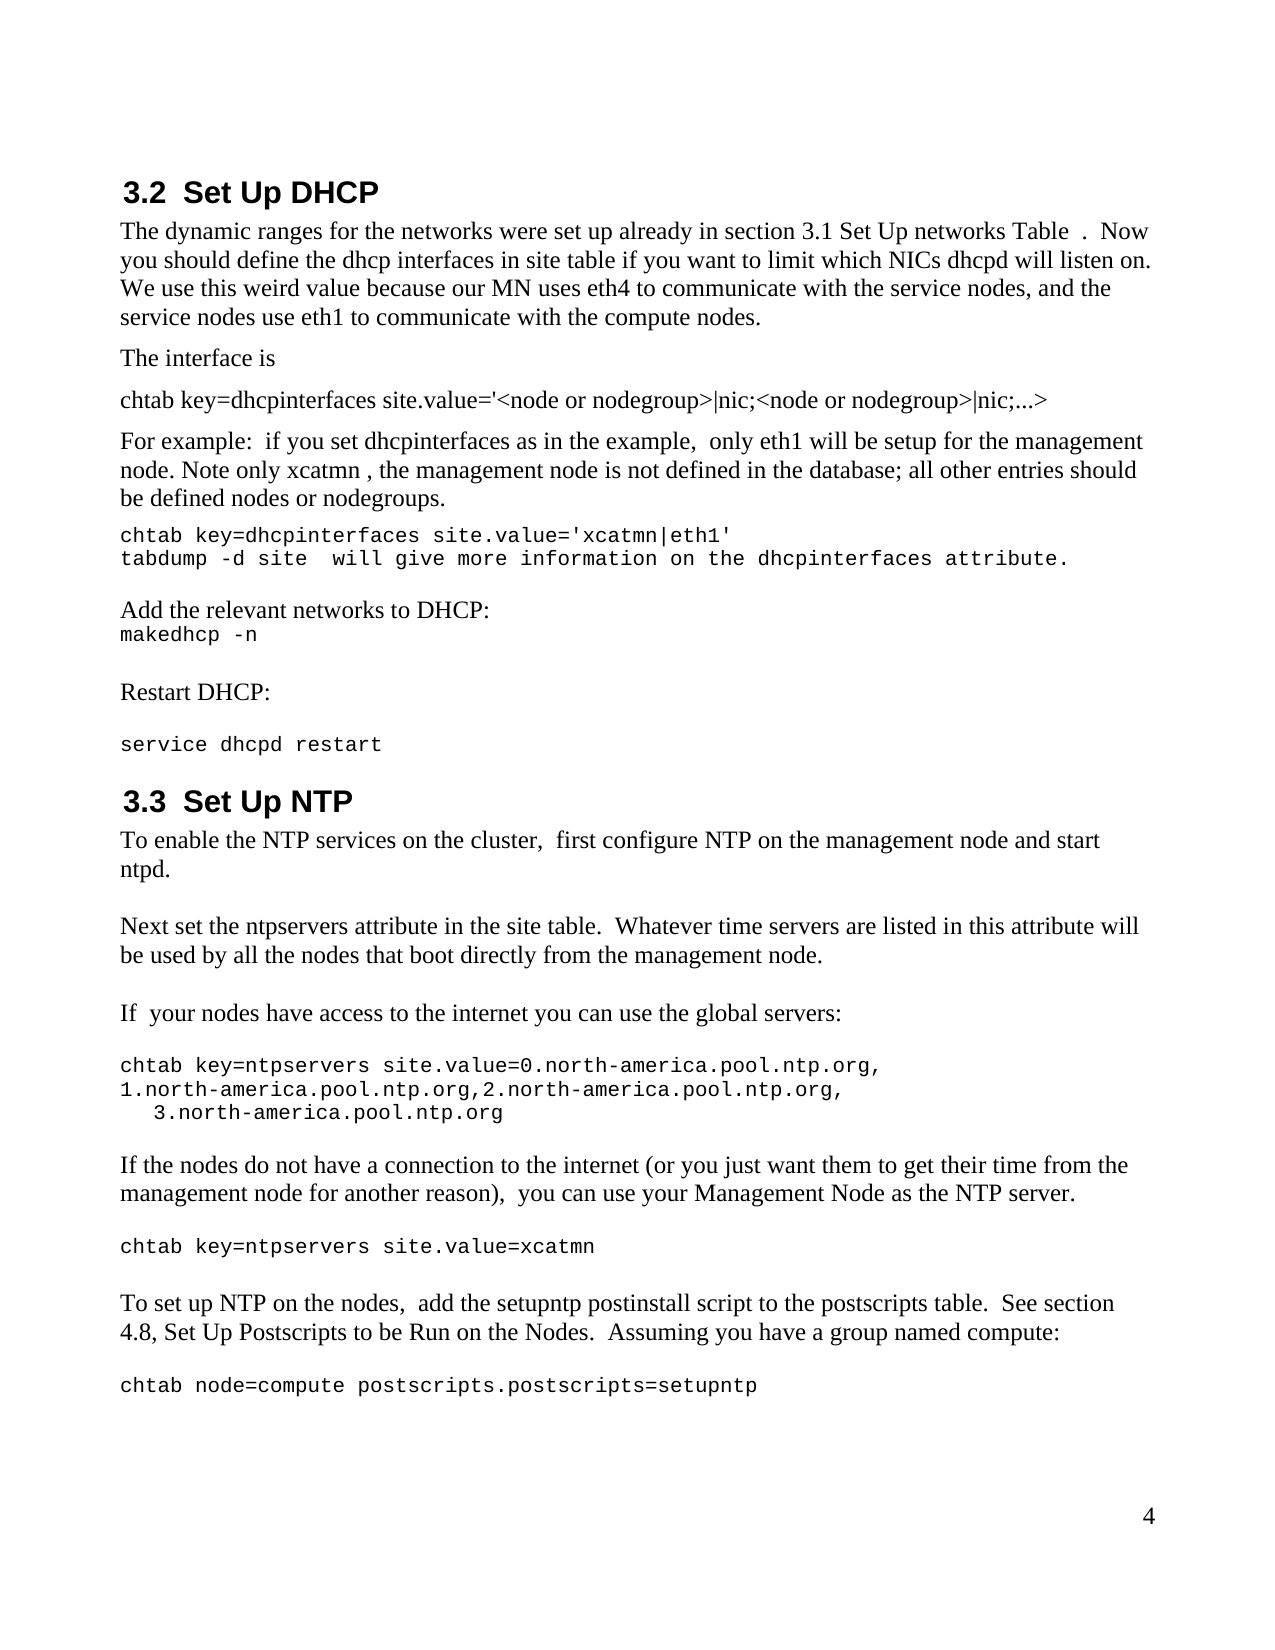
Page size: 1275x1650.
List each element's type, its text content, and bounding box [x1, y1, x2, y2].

text chtab key=dhcpinterfaces site.value='xcatmn|eth1' [120, 525, 1155, 548]
subtitle Set Up NTP [123, 783, 1155, 819]
text makedhcp -n [120, 624, 1155, 648]
text chtab key=ntpservers site.value=xcatmn [120, 1236, 1155, 1259]
text To enable the NTP services on the cluster, first configure NTP on the management node and start ntpd. [120, 825, 1155, 883]
text Next set the ntpservers attribute in the site table. Whatever time servers are listed in this attribute will be used by all the nodes that boot directly from the management node. [120, 911, 1155, 969]
text Restart DHCP: [120, 677, 1155, 706]
text For example: if you set dhcpinterfaces as in the example, only eth1 will be setup for the management node. Note only xcatmn , the management node is not defined in the database; all other entries should be defined nodes or nodegroups. [120, 426, 1155, 512]
text chtab node=compute postscripts.postscripts=setupntp [120, 1374, 1155, 1398]
text chtab key=dhcpinterfaces site.value='<node or nodegroup>|nic;<node or nodegroup>|nic;...> [120, 385, 1155, 413]
text Add the relevant networks to DHCP: [120, 596, 1155, 624]
text The interface is [120, 343, 1155, 372]
text chtab key=ntpservers site.value=0.north-america.pool.ntp.org, [120, 1055, 1155, 1079]
text The dynamic ranges for the networks were set up already in section 3.1 Set Up networks Table . Now you should define the dhcp interfaces in site table if you want to limit which NICs dhcpd will listen on. We use this weird value because our MN uses eth4 to communicate with the service nodes, and the service nodes use eth1 to communicate with the compute nodes. [120, 216, 1155, 331]
text 1.north-america.pool.ntp.org,2.north-america.pool.ntp.org, 3.north-america.pool.ntp.org [120, 1079, 1155, 1126]
subtitle Set Up DHCP [123, 174, 1155, 210]
text To set up NTP on the nodes, add the setupntp postinstall script to the postscripts table. See section 4.8, Set Up Postscripts to be Run on the Nodes. Assuming you have a group named compute: [120, 1288, 1155, 1346]
text tabdump -d site will give more information on the dhcpinterfaces attribute. [120, 548, 1155, 572]
text service dhcpd restart [120, 734, 1155, 758]
text If your nodes have access to the internet you can use the global servers: [120, 998, 1155, 1026]
text If the nodes do not have a connection to the internet (or you just want them to get their time from the management node for another reason), you can use your Management Node as the NTP server. [120, 1150, 1155, 1207]
